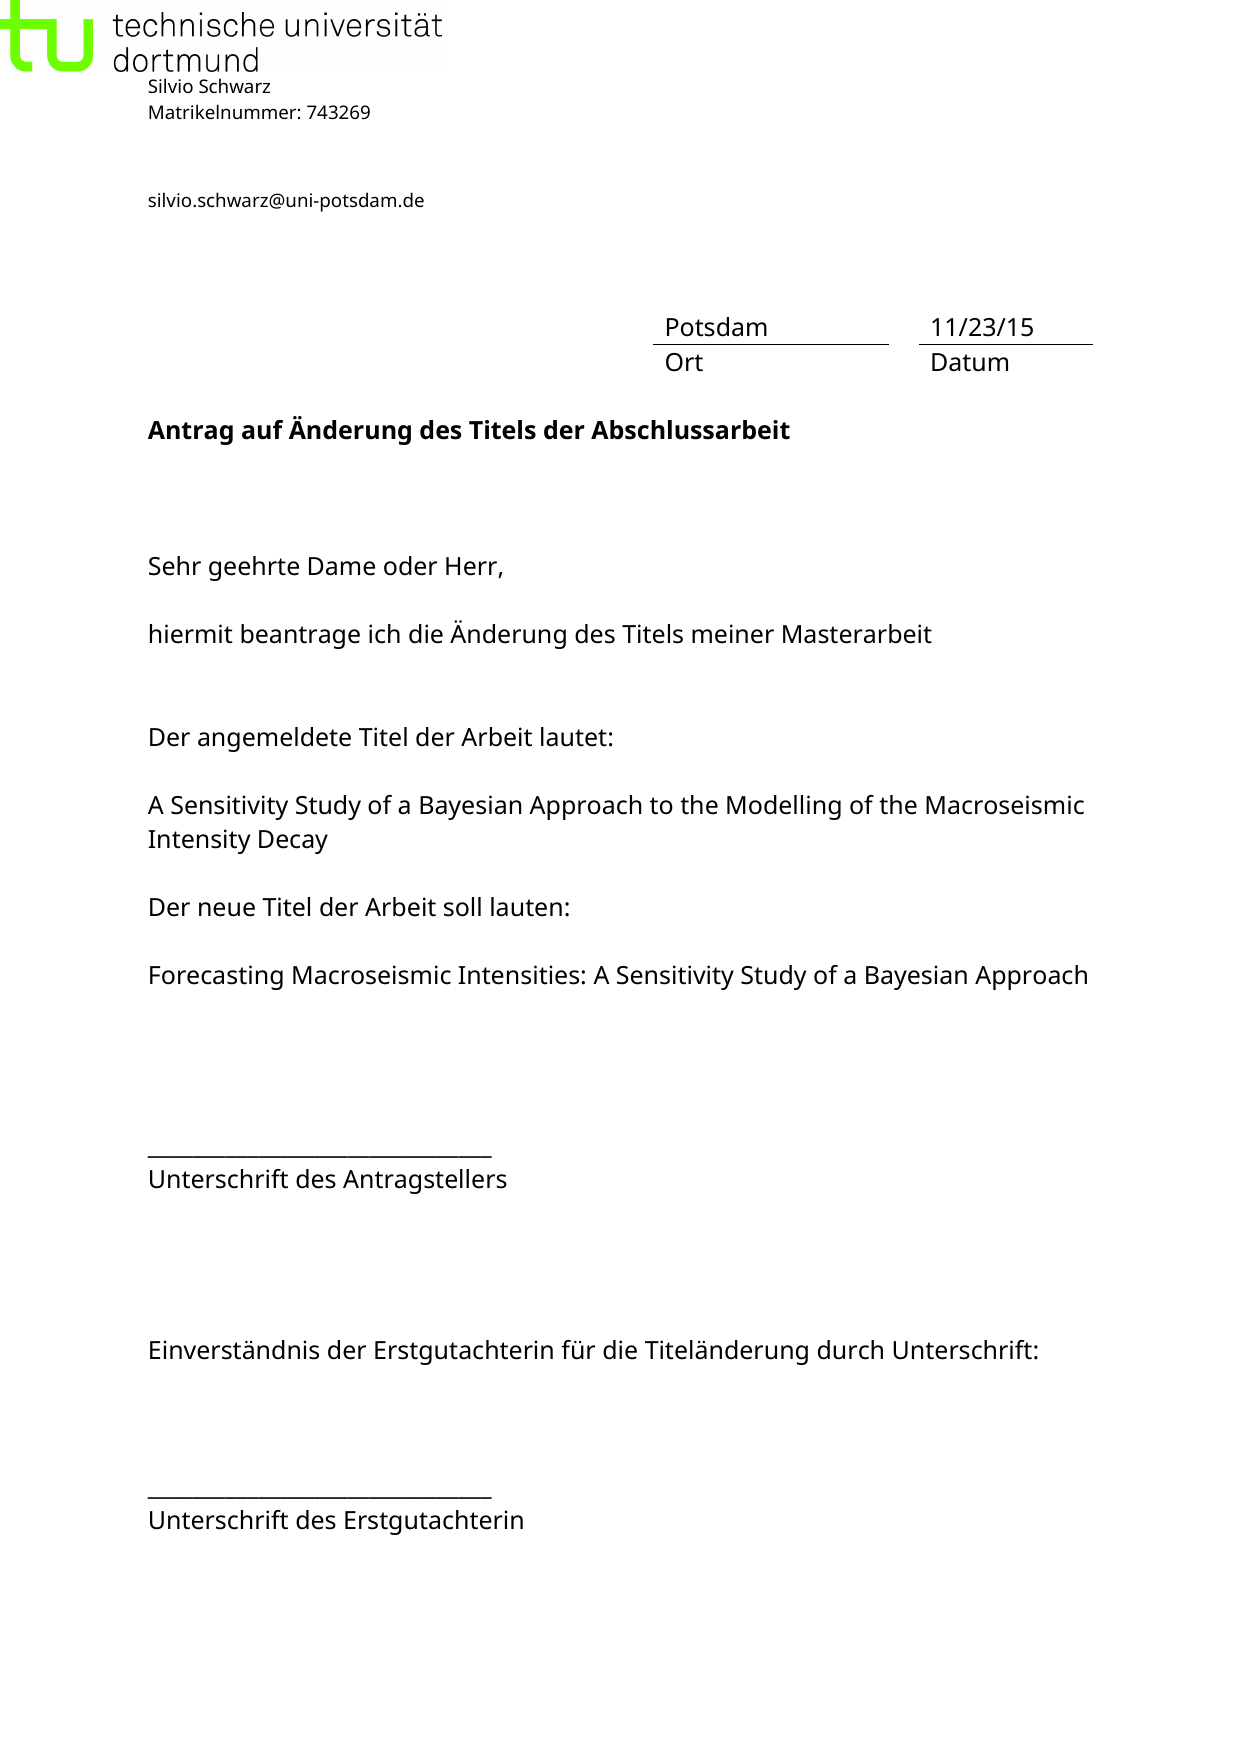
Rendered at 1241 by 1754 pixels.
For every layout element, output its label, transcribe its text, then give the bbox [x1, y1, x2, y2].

text Der angemeldete Titel der Arbeit lautet: [148, 719, 1092, 753]
table_cell [889, 344, 919, 379]
table_header [889, 310, 919, 343]
table_cell Ort [653, 345, 889, 379]
table_header 23.11.15 [919, 310, 1092, 343]
text Der neue Titel der Arbeit soll lauten: [148, 889, 1092, 924]
text Unterschrift des Antragstellers [148, 1162, 1092, 1196]
text Forecasting Macroseismic Intensities: A Sensitivity Study of a Bayesian Approach [148, 958, 1092, 992]
text hiermit beantrage ich die Änderung des Titels meiner Masterarbeit [148, 617, 1092, 651]
text Einverständnis der Erstgutachterin für die Titeländerung durch Unterschrift: [148, 1332, 1092, 1366]
table_cell Datum [919, 345, 1092, 379]
table_header Potsdam [653, 310, 889, 343]
text _______________________________ [148, 1469, 1092, 1503]
picture [0, 0, 442, 72]
text Unterschrift des Erstgutachterin [148, 1503, 1092, 1537]
text Antrag auf Änderung des Titels der Abschlussarbeit [148, 413, 1092, 447]
text A Sensitivity Study of a Bayesian Approach to the Modelling of the Macroseismic Intensity Decay [148, 787, 1092, 856]
text _______________________________ [148, 1128, 1092, 1162]
text Sehr geehrte Dame oder Herr, [148, 549, 1092, 583]
